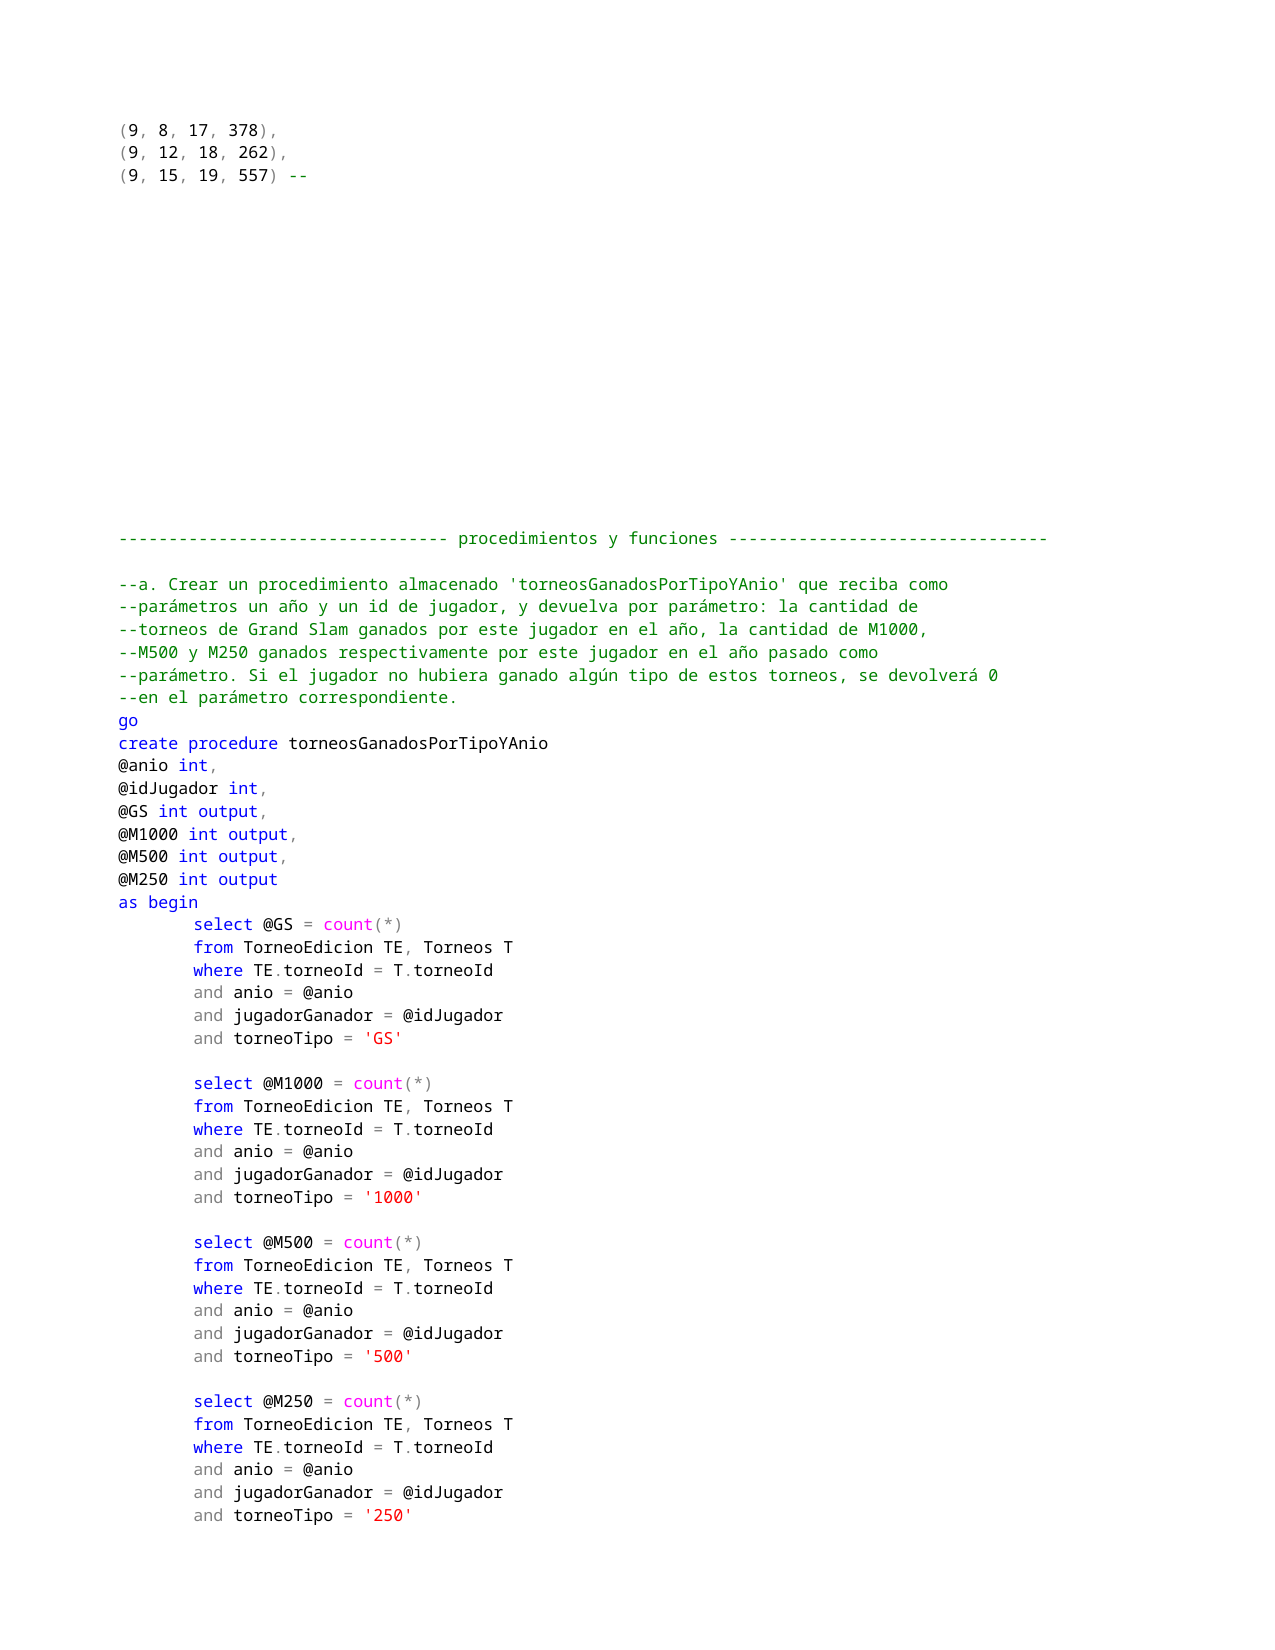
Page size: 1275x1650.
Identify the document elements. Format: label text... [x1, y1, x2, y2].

text where TE.torneoId = T.torneoId [118, 958, 1157, 981]
text where TE.torneoId = T.torneoId [118, 1435, 1157, 1458]
text where TE.torneoId = T.torneoId [118, 1276, 1157, 1299]
text and jugadorGanador = @idJugador [118, 1481, 1157, 1503]
text select @M250 = count(*) [118, 1390, 1157, 1412]
text and torneoTipo = '500' [118, 1344, 1157, 1367]
text from TorneoEdicion TE, Torneos T [118, 936, 1157, 958]
text --M500 y M250 ganados respectivamente por este jugador en el año pasado como [118, 640, 1157, 663]
text from TorneoEdicion TE, Torneos T [118, 1412, 1157, 1435]
text select @GS = count(*) [118, 913, 1157, 936]
text go [118, 708, 1157, 731]
text (9, 8, 17, 378), [118, 118, 1157, 141]
text --torneos de Grand Slam ganados por este jugador en el año, la cantidad de M1000, [118, 618, 1157, 640]
text and jugadorGanador = @idJugador [118, 1163, 1157, 1185]
text @M1000 int output, [118, 822, 1157, 845]
text (9, 15, 19, 557) -- [118, 163, 1157, 186]
text @idJugador int, [118, 777, 1157, 799]
text and torneoTipo = '250' [118, 1503, 1157, 1526]
text as begin [118, 890, 1157, 913]
text where TE.torneoId = T.torneoId [118, 1117, 1157, 1140]
text and anio = @anio [118, 1299, 1157, 1322]
text --parámetros un año y un id de jugador, y devuelva por parámetro: la cantidad de [118, 595, 1157, 618]
text @M500 int output, [118, 845, 1157, 867]
text (9, 12, 18, 262), [118, 141, 1157, 163]
text --------------------------------- procedimientos y funciones -------------------------------- [118, 527, 1157, 549]
text and torneoTipo = '1000' [118, 1185, 1157, 1208]
text and jugadorGanador = @idJugador [118, 1322, 1157, 1344]
text select @M1000 = count(*) [118, 1072, 1157, 1094]
text and torneoTipo = 'GS' [118, 1026, 1157, 1049]
text --en el parámetro correspondiente. [118, 686, 1157, 708]
text from TorneoEdicion TE, Torneos T [118, 1253, 1157, 1276]
text and anio = @anio [118, 1458, 1157, 1481]
text @M250 int output [118, 867, 1157, 890]
text and jugadorGanador = @idJugador [118, 1004, 1157, 1026]
text --a. Crear un procedimiento almacenado 'torneosGanadosPorTipoYAnio' que reciba como [118, 572, 1157, 595]
text from TorneoEdicion TE, Torneos T [118, 1094, 1157, 1117]
text select @M500 = count(*) [118, 1231, 1157, 1253]
text and anio = @anio [118, 1140, 1157, 1163]
text --parámetro. Si el jugador no hubiera ganado algún tipo de estos torneos, se devolverá 0 [118, 663, 1157, 686]
text @GS int output, [118, 799, 1157, 822]
text and anio = @anio [118, 981, 1157, 1004]
text create procedure torneosGanadosPorTipoYAnio [118, 731, 1157, 754]
text @anio int, [118, 754, 1157, 777]
